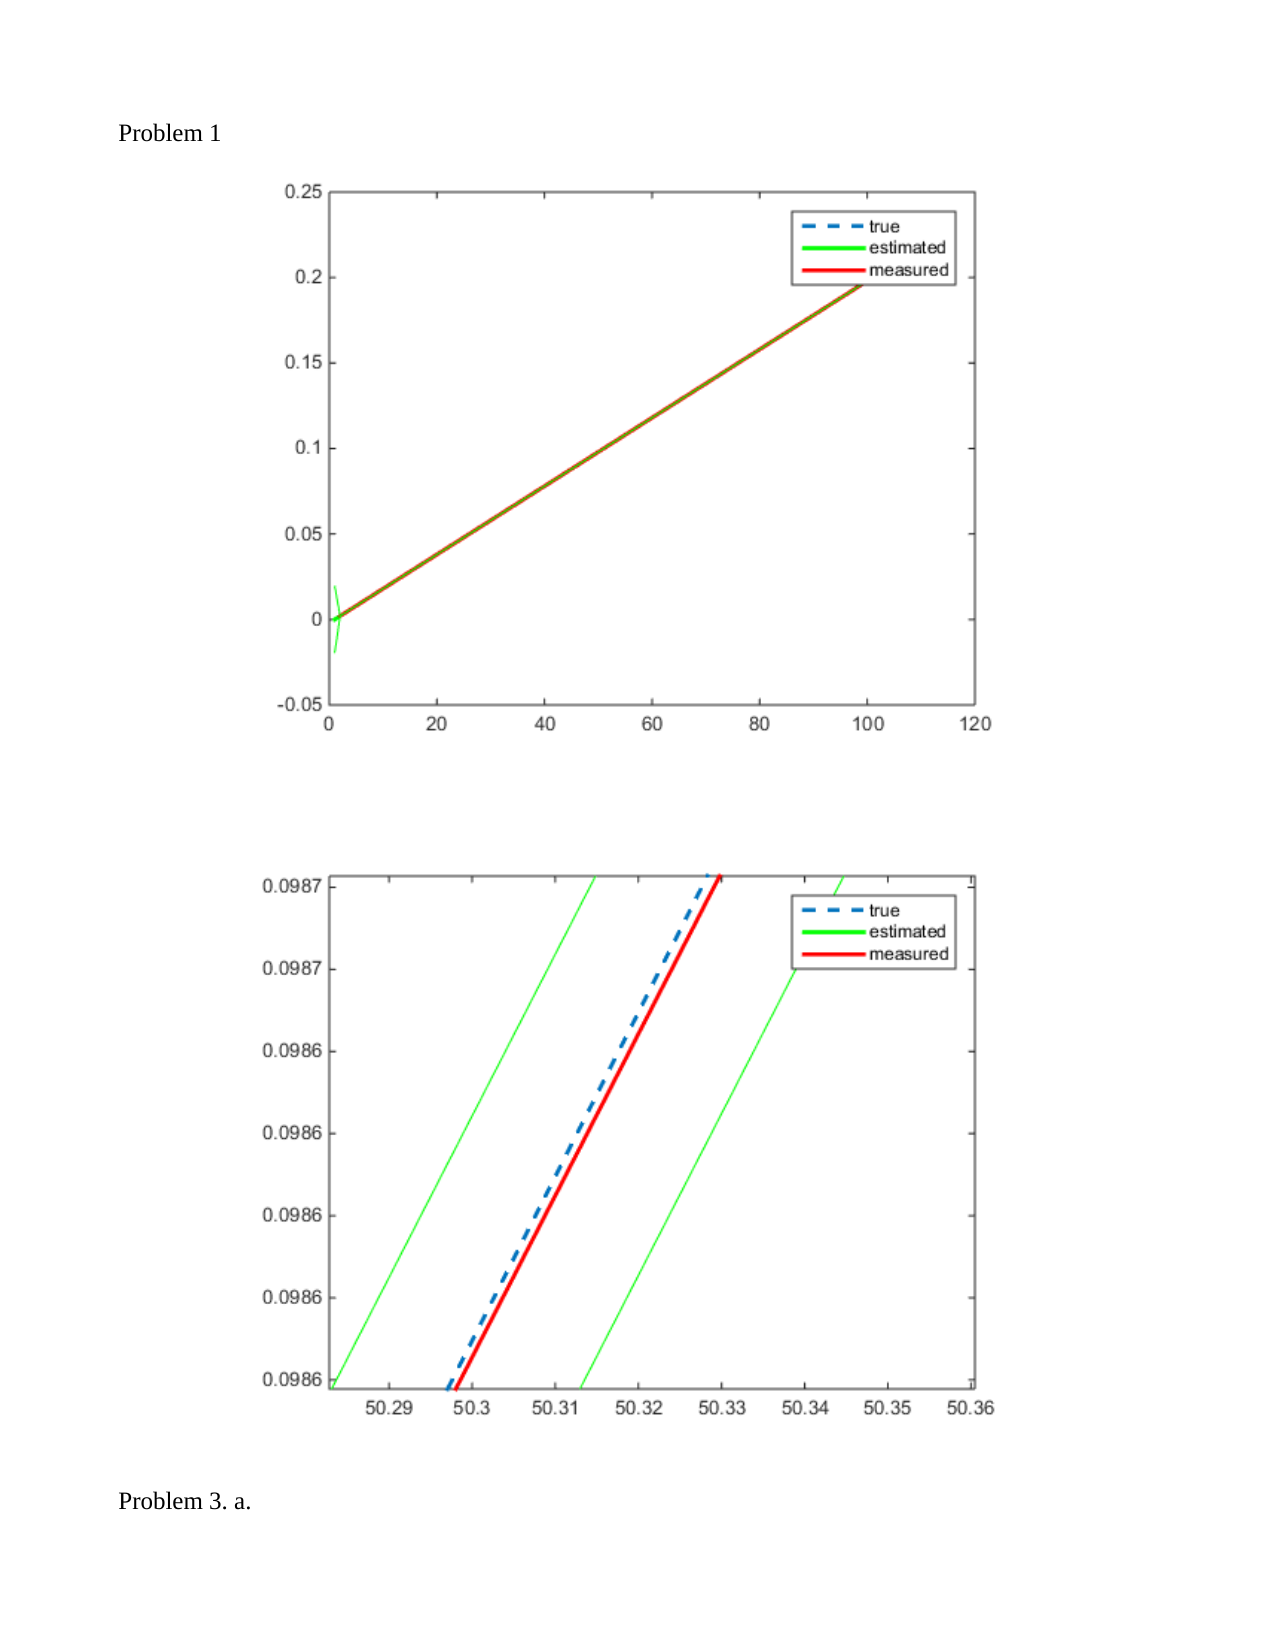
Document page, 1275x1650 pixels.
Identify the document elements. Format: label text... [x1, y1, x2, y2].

text Problem 1 [118, 118, 1157, 147]
text Problem 3. a. [118, 1486, 1157, 1515]
